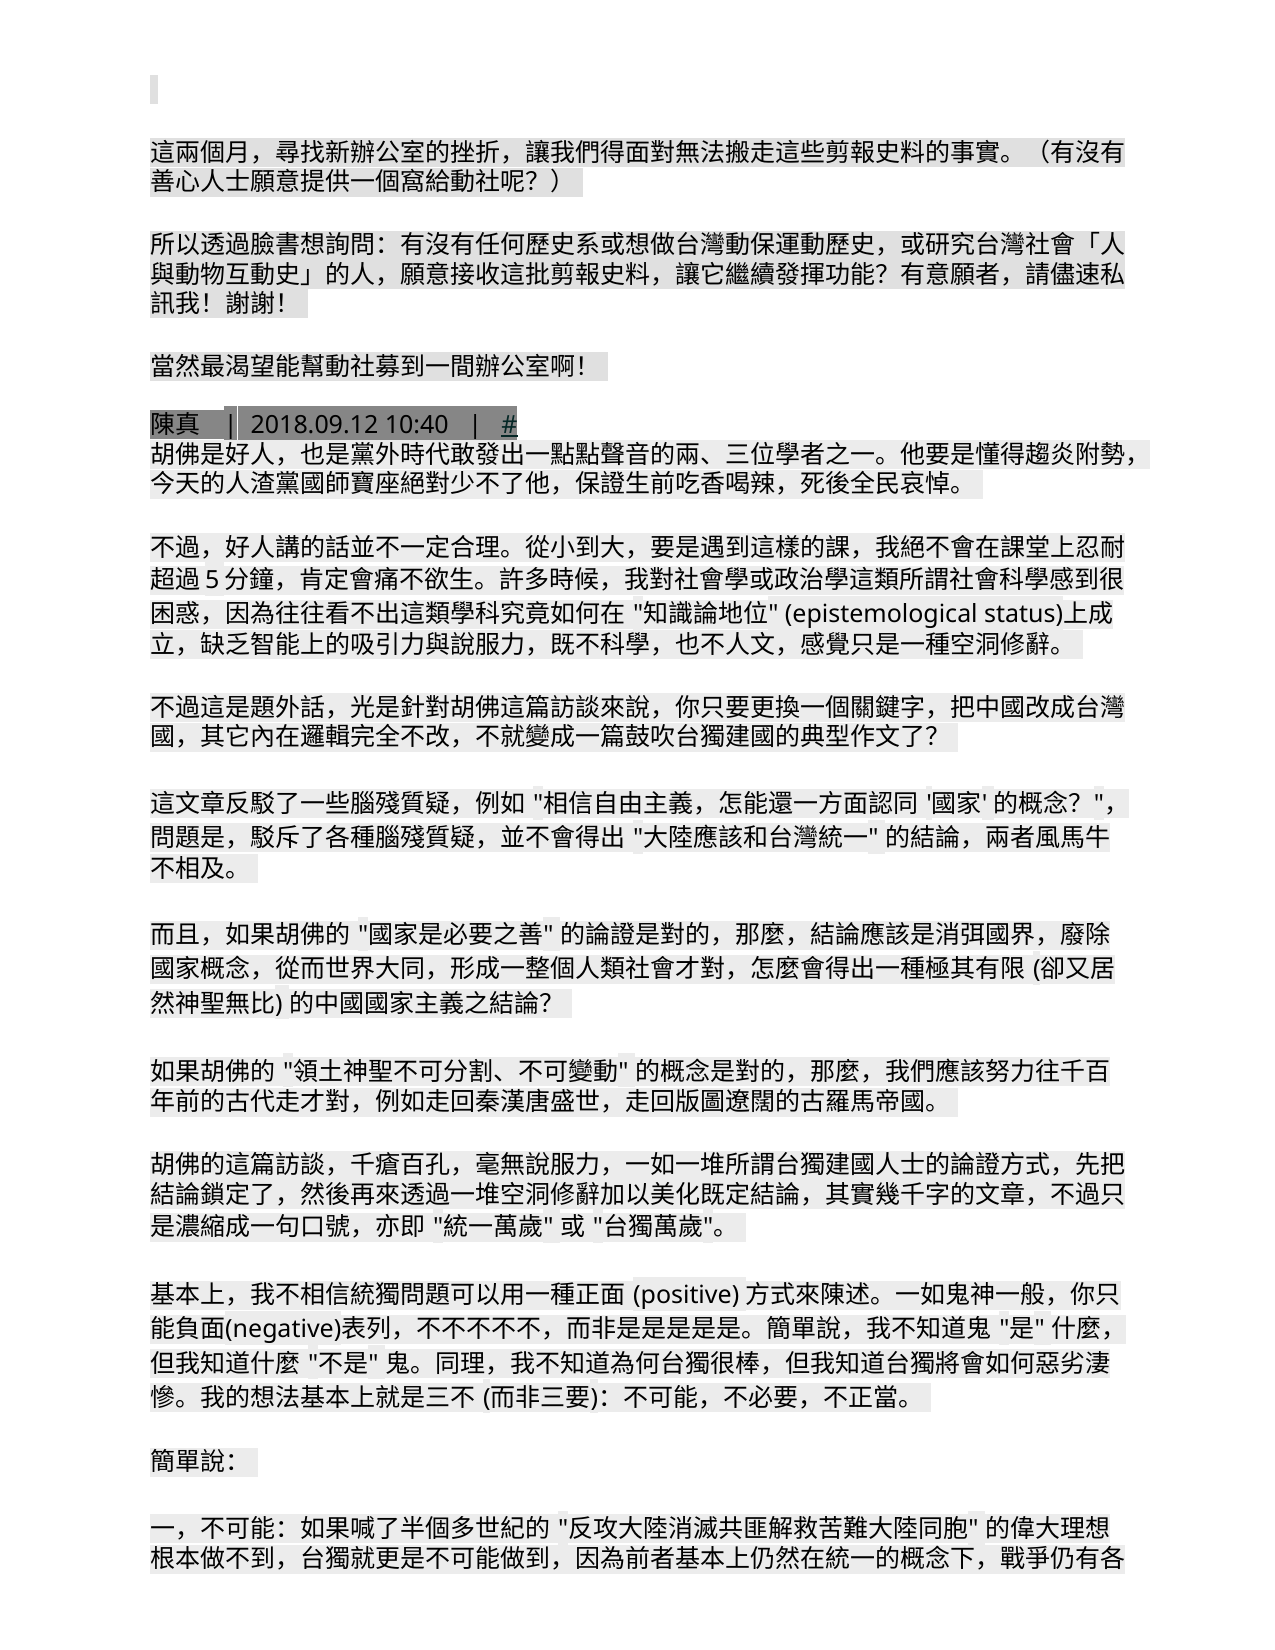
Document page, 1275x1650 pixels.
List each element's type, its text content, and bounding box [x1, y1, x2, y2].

text 陳真 | 2018.09.12 10:40 | # [150, 406, 1125, 440]
text 胡佛是好人，也是黨外時代敢發出一點點聲音的兩、三位學者之一。他要是懂得趨炎附勢，今天的人渣黨國師寶座絕對少不了他，保證生前吃香喝辣，死後全民哀悼。 不過，好人講的話並不一定合理。從小到大，要是遇到這樣的課，我絕不會在課堂上忍耐超過5分鐘，肯定會痛不欲生。許多時候，我對社會學或政治學這類所謂社會科學感到很困惑，因為往往看不出這類學科究竟如何在 "知識論地位" (epistemological status)上成立，缺乏智能上的吸引力與說服力，既不科學，也不人文，感覺只是一種空洞修辭。 不過這是題外話，光是針對胡佛這篇訪談來說，你只要更換一個關鍵字，把中國改成台灣國，其它內在邏輯完全不改，不就變成一篇鼓吹台獨建國的典型作文了？ 這文章反駁了一些腦殘質疑，例如 "相信自由主義，怎能還一方面認同 '國家' 的概念？"，問題是，駁斥了各種腦殘質疑，並不會得出 "大陸應該和台灣統一" 的結論，兩者風馬牛不相及。 而且，如果胡佛的 "國家是必要之善" 的論證是對的，那麼，結論應該是消弭國界，廢除國家概念，從而世界大同，形成一整個人類社會才對，怎麼會得出一種極其有限 (卻又居然神聖無比) 的中國國家主義之結論？ 如果胡佛的 "領土神聖不可分割、不可變動" 的概念是對的，那麼，我們應該努力往千百年前的古代走才對，例如走回秦漢唐盛世，走回版圖遼闊的古羅馬帝國。 胡佛的這篇訪談，千瘡百孔，毫無說服力，一如一堆所謂台獨建國人士的論證方式，先把結論鎖定了，然後再來透過一堆空洞修辭加以美化既定結論，其實幾千字的文章，不過只是濃縮成一句口號，亦即 "統一萬歲" 或 "台獨萬歲"。 基本上，我不相信統獨問題可以用一種正面 (positive) 方式來陳述。一如鬼神一般，你只能負面(negative)表列，不不不不不，而非是是是是是。簡單說，我不知道鬼 "是" 什麼，但我知道什麼 "不是" 鬼。同理，我不知道為何台獨很棒，但我知道台獨將會如何惡劣淒慘。我的想法基本上就是三不 (而非三要)：不可能，不必要，不正當。 簡單說： 一，不可能：如果喊了半個多世紀的 "反攻大陸消滅共匪解救苦難大陸同胞" 的偉大理想根本做不到，台獨就更是不可能做到，因為前者基本上仍然在統一的概念下，戰爭仍有各種可能的後果，而後者卻連統一都否定了，意味著必須你死我活，誓不兩立。一群人渣歹徒，整天炒作這個根本做不到而且毫無意願去做的事，存心就是詐騙謀財奪取權力。 二，不必要：統獨本身不會是一種目的，而是為了達成其它目的的一種手段。就台灣人來講，究竟有什麼目的是你必須透過必然會死傷千萬的台獨 "才能" 得到的？我知道腦殘人士大概又要說些什麼民主投票與人權之類的蠢話了。蠢到這種地步，實在很無言，算我被打敗好了。 三，不正當：就現實情況與基本事實來說，台灣目前不折不扣就是美日的共同殖民地。所謂台獨，只是美日拿來傷害中國大陸的一個手段和武器，一種軍事基地的基本性質。你冒著死傷千萬的後果，就只是為了給全世界最恐怖血腥、半個多世紀來到處侵略殺害數千萬人的美國帝國主義當炮灰？你冒著死傷千萬的後果，就只是為了給無恥下流殘暴血腥強姦屠殺千百萬同胞的日本人渣當狗？死亡並不可怕，但怎麼會有人立志冒著死傷千萬人的後果卻是為了給齷齪人渣給恐怖帝國當狗奴才當砲灰？ 也許我應該把台獨三不改成四不。 四，不存在：也許一些蠢蛋會說，台獨不必然是給美日當狗使喚。那很好啊，但是問題是現實上根本不存在這樣的台獨勢力。現實中的所謂台獨，完完全全百分之一百就是美日所豢養的一條貪得無饜的狗，沒有任何自主意志可言。當持有某種所謂獨立之政治主張者，只是一條歹徒養來咬人的狗，何來自主獨立與自由可言？ 結論就是：我不確定統一會有多麼美妙神聖偉大的後果，但我知道它的反面 (亦即台獨) 為何不可行，不必要，不正當，而且不存在。 [150, 440, 1125, 1574]
text < 徵求接手史料者--台灣二十餘年動物保護、生態保育剪報資料 > 是這樣的，台灣動物社會研究會又必須辦家了。上個月房東給了我們必須在十二月中完成搬遷的期限後，近兩個月，我們一邊忙碌的推動各項議題，一邊密集的尋找新的租屋處。 在礙於經費限制與空間需求無法兩全的狀況下，我們得忍痛處理掉許多珍貴的資料檔案，其中包括我們累積了二十幾年的剪報資料檔。（六年前那次搬家時，我們就已處理掉許多二十年來奮戰各項議題的史料，包括許多在各種場合的會議錄音） 來説説而今得處理，累積二十餘年、六百多冊的「剪報資料」檔。二十多年前，電子媒體尚未發展，所有資訊皆仰賴紙媒傳佈。我們日日得剪報，搜集所有涉及動物保護、生態環境、各項社會改革議題的資訊。研究社會局勢、制訂作戰方針，適時做出回應。 剪報資料除了所有涉及動物議題及生態保育的新聞外，還包括：動物在廣告中的呈現、各種人與動物互動的媒體資訊等。 在那個電子媒體未發達的年代，動社的剪報資料，提供許多不同組織便利查詢資料的功能。舉例來說：二十年前，當時的釋悟泓（朱增宏）與許多資深環保運動者組成了「生態保育聯盟」，剪報資料裡就有非常多關於生態環境的資訊，供當時的運動者查詢使用。 當年也有很多研究生，會到動社辦公室翻閱這些有分各項主題的簡報，尋找資料或靈感。 許多人會問：怎麼不找人掃描變成電子檔歸檔呢？這幾年我們不是沒有想過，一來這實在需要大量人力與掃描設備，二來，一邊持續密集為動物打仗的我們，實在抽不出人力來做。 這兩個月，尋找新辦公室的挫折，讓我們得面對無法搬走這些剪報史料的事實。（有沒有善心人士願意提供一個窩給動社呢？） 所以透過臉書想詢問：有沒有任何歷史系或想做台灣動保運動歷史，或研究台灣社會「人與動物互動史」的人，願意接收這批剪報史料，讓它繼續發揮功能？有意願者，請儘速私訊我！謝謝！ 當然最渴望能幫動社募到一間辦公室啊！ [150, 75, 1125, 381]
